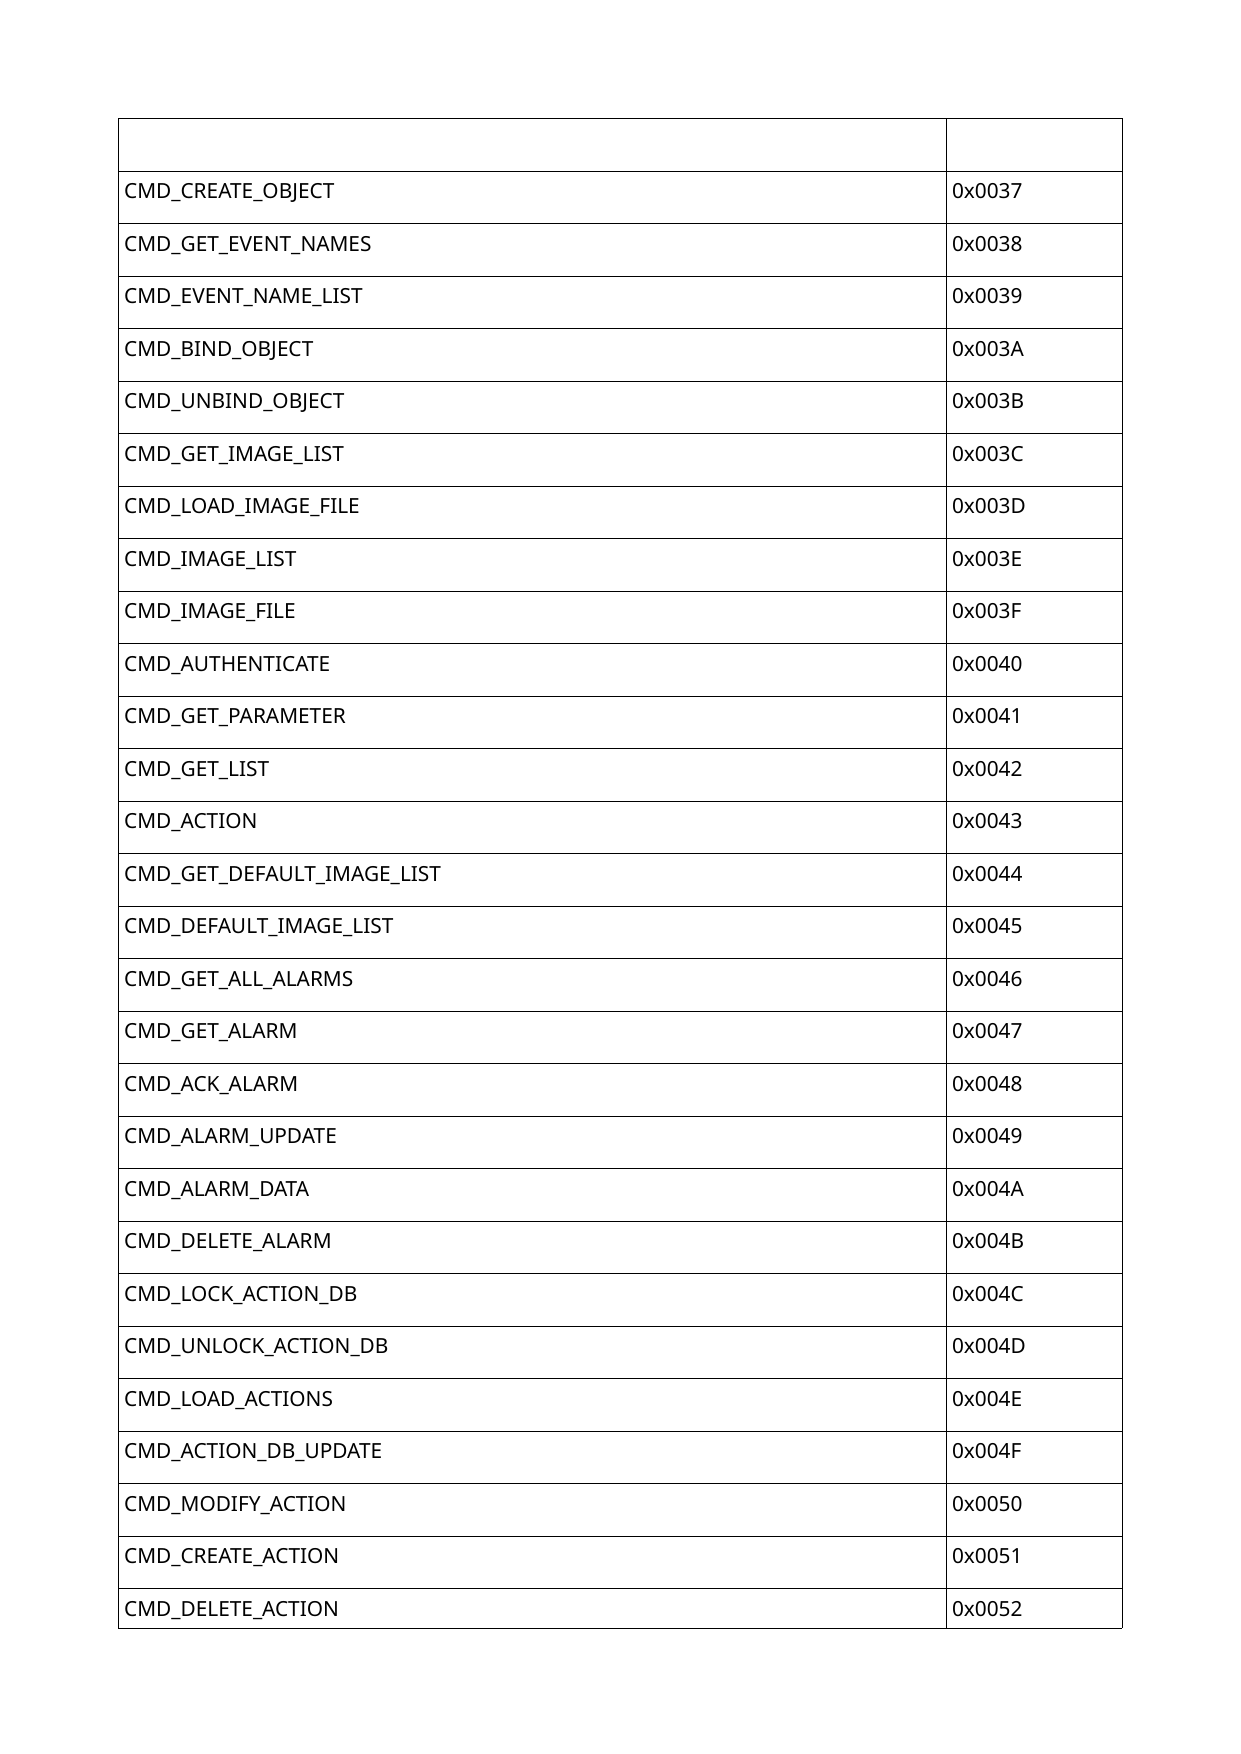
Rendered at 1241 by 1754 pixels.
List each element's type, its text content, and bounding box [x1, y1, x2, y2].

table_cell 0x003A [947, 329, 1122, 381]
table_cell CMD_ACTION_DB_UPDATE [119, 1432, 946, 1483]
table_cell 0x0050 [947, 1484, 1122, 1536]
table_cell CMD_GET_DEFAULT_IMAGE_LIST [119, 854, 946, 906]
table_cell 0x0043 [947, 802, 1122, 853]
table_cell 0x003F [947, 592, 1122, 643]
table_cell 0x0052 [947, 1589, 1122, 1628]
table_cell 0x0051 [947, 1537, 1122, 1588]
table_cell CMD_MODIFY_ACTION [119, 1484, 946, 1536]
table_cell 0x0040 [947, 644, 1122, 696]
table_cell CMD_EVENT_NAME_LIST [119, 277, 946, 328]
table_cell 0x0041 [947, 697, 1122, 748]
table_cell 0x0048 [947, 1064, 1122, 1116]
table_cell CMD_LOAD_IMAGE_FILE [119, 487, 946, 538]
table_cell 0x003B [947, 382, 1122, 433]
table_cell 0x004E [947, 1379, 1122, 1431]
table_cell CMD_GET_IMAGE_LIST [119, 434, 946, 486]
table_cell CMD_CREATE_ACTION [119, 1537, 946, 1588]
table_cell 0x0037 [947, 172, 1122, 223]
table_cell 0x004F [947, 1432, 1122, 1483]
table_cell CMD_GET_PARAMETER [119, 697, 946, 748]
table_cell [947, 119, 1122, 171]
table_cell CMD_ACK_ALARM [119, 1064, 946, 1116]
table_cell 0x0039 [947, 277, 1122, 328]
table_cell 0x003E [947, 539, 1122, 591]
table_cell CMD_UNBIND_OBJECT [119, 382, 946, 433]
table_cell 0x0047 [947, 1012, 1122, 1063]
table_cell CMD_IMAGE_FILE [119, 592, 946, 643]
table_cell CMD_ALARM_UPDATE [119, 1117, 946, 1168]
table_cell CMD_LOCK_ACTION_DB [119, 1274, 946, 1326]
table_cell CMD_ACTION [119, 802, 946, 853]
table_cell 0x004C [947, 1274, 1122, 1326]
table_cell 0x0045 [947, 907, 1122, 958]
table_cell 0x0038 [947, 224, 1122, 276]
table_cell CMD_IMAGE_LIST [119, 539, 946, 591]
table_cell CMD_ALARM_DATA [119, 1169, 946, 1221]
table_cell 0x003C [947, 434, 1122, 486]
table_cell 0x004D [947, 1327, 1122, 1378]
table_cell CMD_BIND_OBJECT [119, 329, 946, 381]
table_cell CMD_GET_LIST [119, 749, 946, 801]
table_cell 0x003D [947, 487, 1122, 538]
table_cell CMD_DEFAULT_IMAGE_LIST [119, 907, 946, 958]
table_cell CMD_AUTHENTICATE [119, 644, 946, 696]
table_cell 0x0046 [947, 959, 1122, 1011]
table_cell CMD_DELETE_ACTION [119, 1589, 946, 1628]
table_cell 0x0042 [947, 749, 1122, 801]
table_cell CMD_LOAD_ACTIONS [119, 1379, 946, 1431]
table_cell CMD_UNLOCK_ACTION_DB [119, 1327, 946, 1378]
table_cell 0x0049 [947, 1117, 1122, 1168]
table_cell CMD_GET_ALARM [119, 1012, 946, 1063]
table_cell 0x0044 [947, 854, 1122, 906]
table_cell 0x004B [947, 1222, 1122, 1273]
table_cell CMD_GET_EVENT_NAMES [119, 224, 946, 276]
table_cell CMD_CREATE_OBJECT [119, 172, 946, 223]
table_cell [119, 119, 946, 171]
table_cell CMD_DELETE_ALARM [119, 1222, 946, 1273]
table_cell 0x004A [947, 1169, 1122, 1221]
table_cell CMD_GET_ALL_ALARMS [119, 959, 946, 1011]
